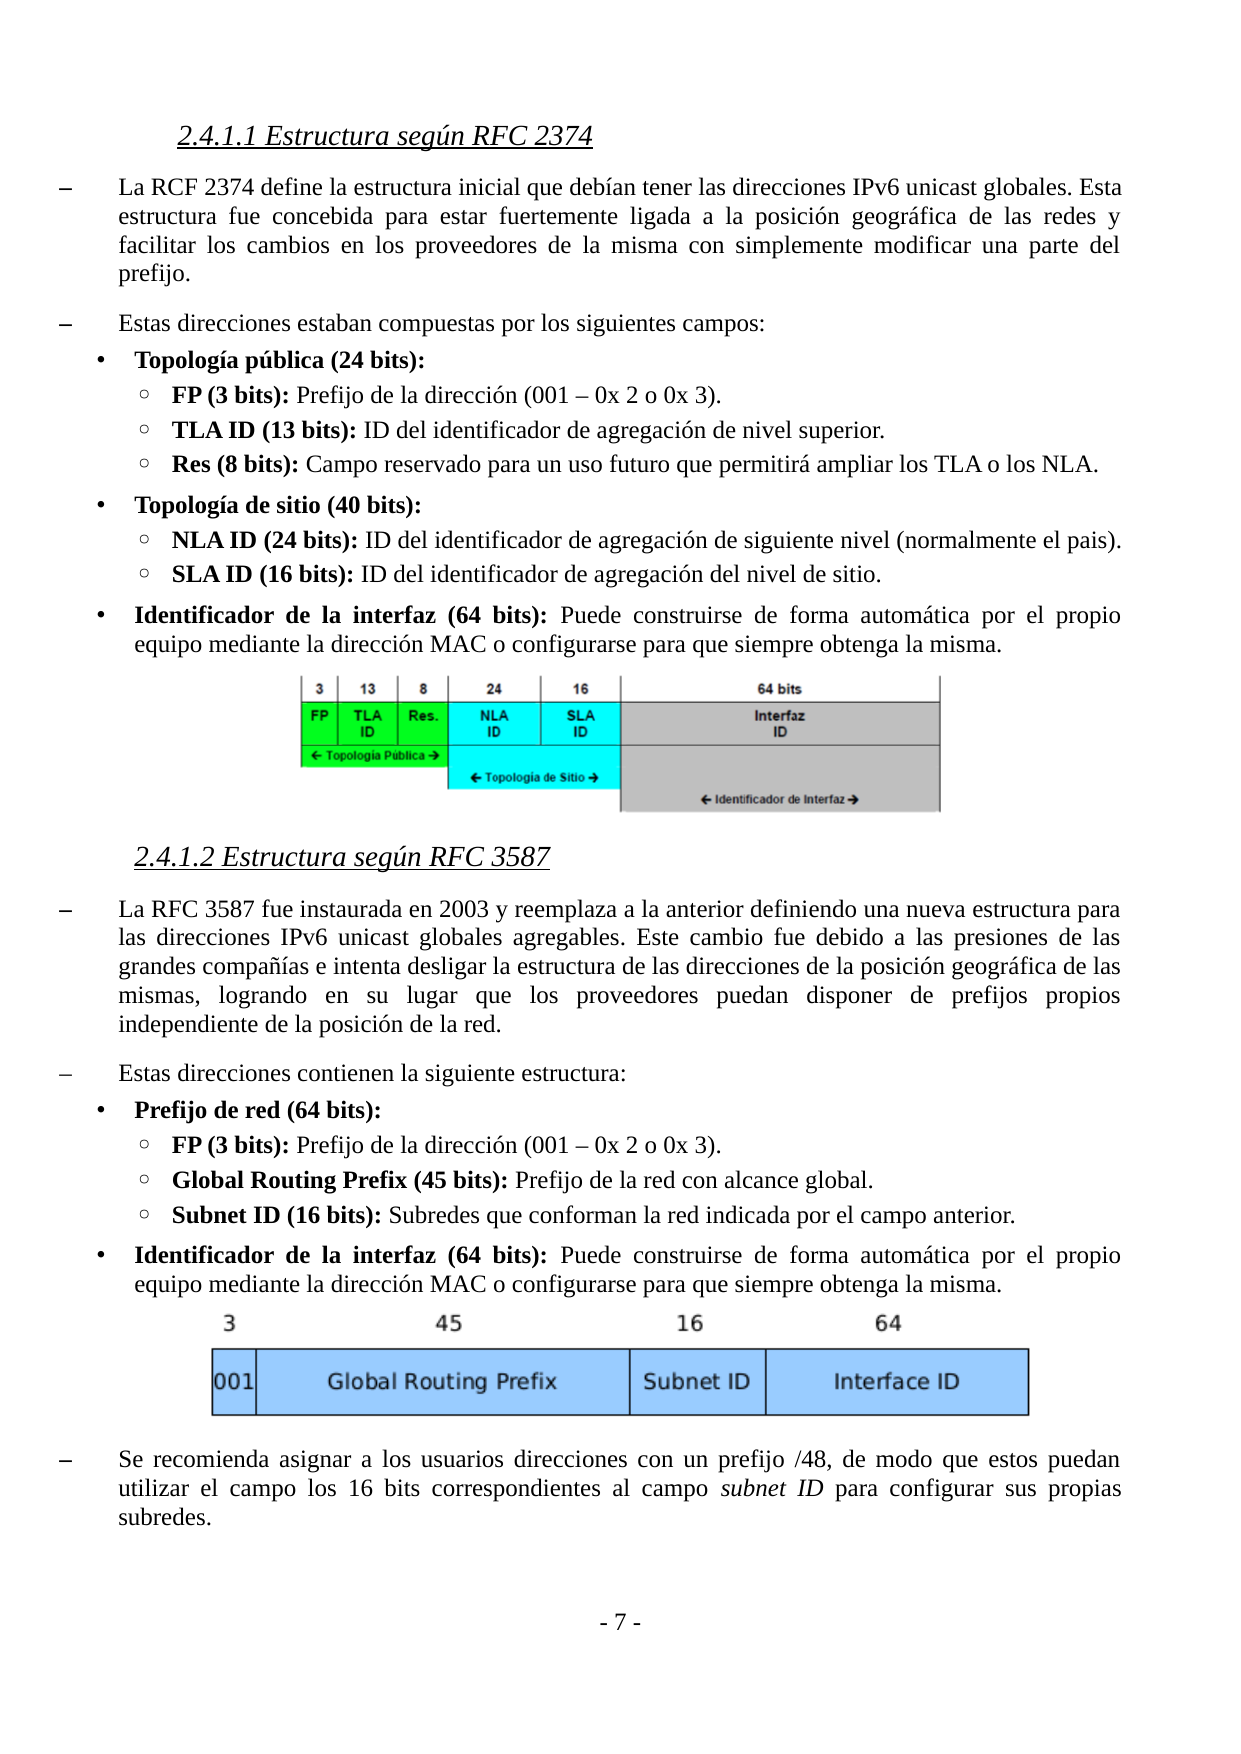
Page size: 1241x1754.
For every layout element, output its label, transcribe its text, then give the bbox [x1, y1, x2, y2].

list FP (3 bits): Prefijo de la dirección (001 – 0x 2 o 0x 3). [134, 1130, 1122, 1159]
list Prefijo de red (64 bits): [97, 1096, 1122, 1124]
list Subnet ID (16 bits): Subredes que conforman la red indicada por el campo anterior. [134, 1200, 1122, 1228]
list TLA ID (13 bits): ID del identificador de agregación de nivel superior. [134, 415, 1122, 444]
picture [204, 1306, 1039, 1424]
list FP (3 bits): Prefijo de la dirección (001 – 0x 2 o 0x 3). [134, 380, 1122, 409]
text – Se recomienda asignar a los usuarios direcciones con un prefijo /48, de modo que estos puedan utilizar el campo los 16 bits correspondientes al campo subnet ID para configurar sus propias subredes. [59, 1318, 1122, 1531]
text 2.4.1.1 Estructura según RFC 2374 [177, 118, 1122, 152]
list 2.4.1.2 Estructura según RFC 3587 [97, 708, 1122, 873]
list Identificador de la interfaz (64 bits): Puede construirse de forma automática por el propio equipo mediante la dirección MAC o configurarse para que siempre obtenga la misma. [97, 1240, 1122, 1298]
text – Estas direcciones contienen la siguiente estructura: [59, 1058, 1122, 1087]
list Global Routing Prefix (45 bits): Prefijo de la red con alcance global. [134, 1165, 1122, 1194]
list Res (8 bits): Campo reservado para un uso futuro que permitirá ampliar los TLA o los NLA. [134, 449, 1122, 478]
picture [296, 671, 944, 819]
list Topología de sitio (40 bits): [97, 490, 1122, 519]
text – La RFC 3587 fue instaurada en 2003 y reemplaza a la anterior definiendo una nueva estructura para las direcciones IPv6 unicast globales agregables. Este cambio fue debido a las presiones de las grandes compañías e intenta desligar la estructura de las direcciones de la posición geográfica de las mismas, logrando en su lugar que los proveedores puedan disponer de prefijos propios independiente de la posición de la red. [59, 894, 1122, 1037]
list Identificador de la interfaz (64 bits): Puede construirse de forma automática por el propio equipo mediante la dirección MAC o configurarse para que siempre obtenga la misma. [97, 600, 1122, 658]
list SLA ID (16 bits): ID del identificador de agregación del nivel de sitio. [134, 559, 1122, 588]
list NLA ID (24 bits): ID del identificador de agregación de siguiente nivel (normalmente el pais). [134, 525, 1122, 554]
text – Estas direcciones estaban compuestas por los siguientes campos: [59, 308, 1122, 337]
list Topología pública (24 bits): [97, 346, 1122, 374]
text – La RCF 2374 define la estructura inicial que debían tener las direcciones IPv6 unicast globales. Esta estructura fue concebida para estar fuertemente ligada a la posición geográfica de las redes y facilitar los cambios en los proveedores de la misma con simplemente modificar una parte del prefijo. [59, 172, 1122, 287]
